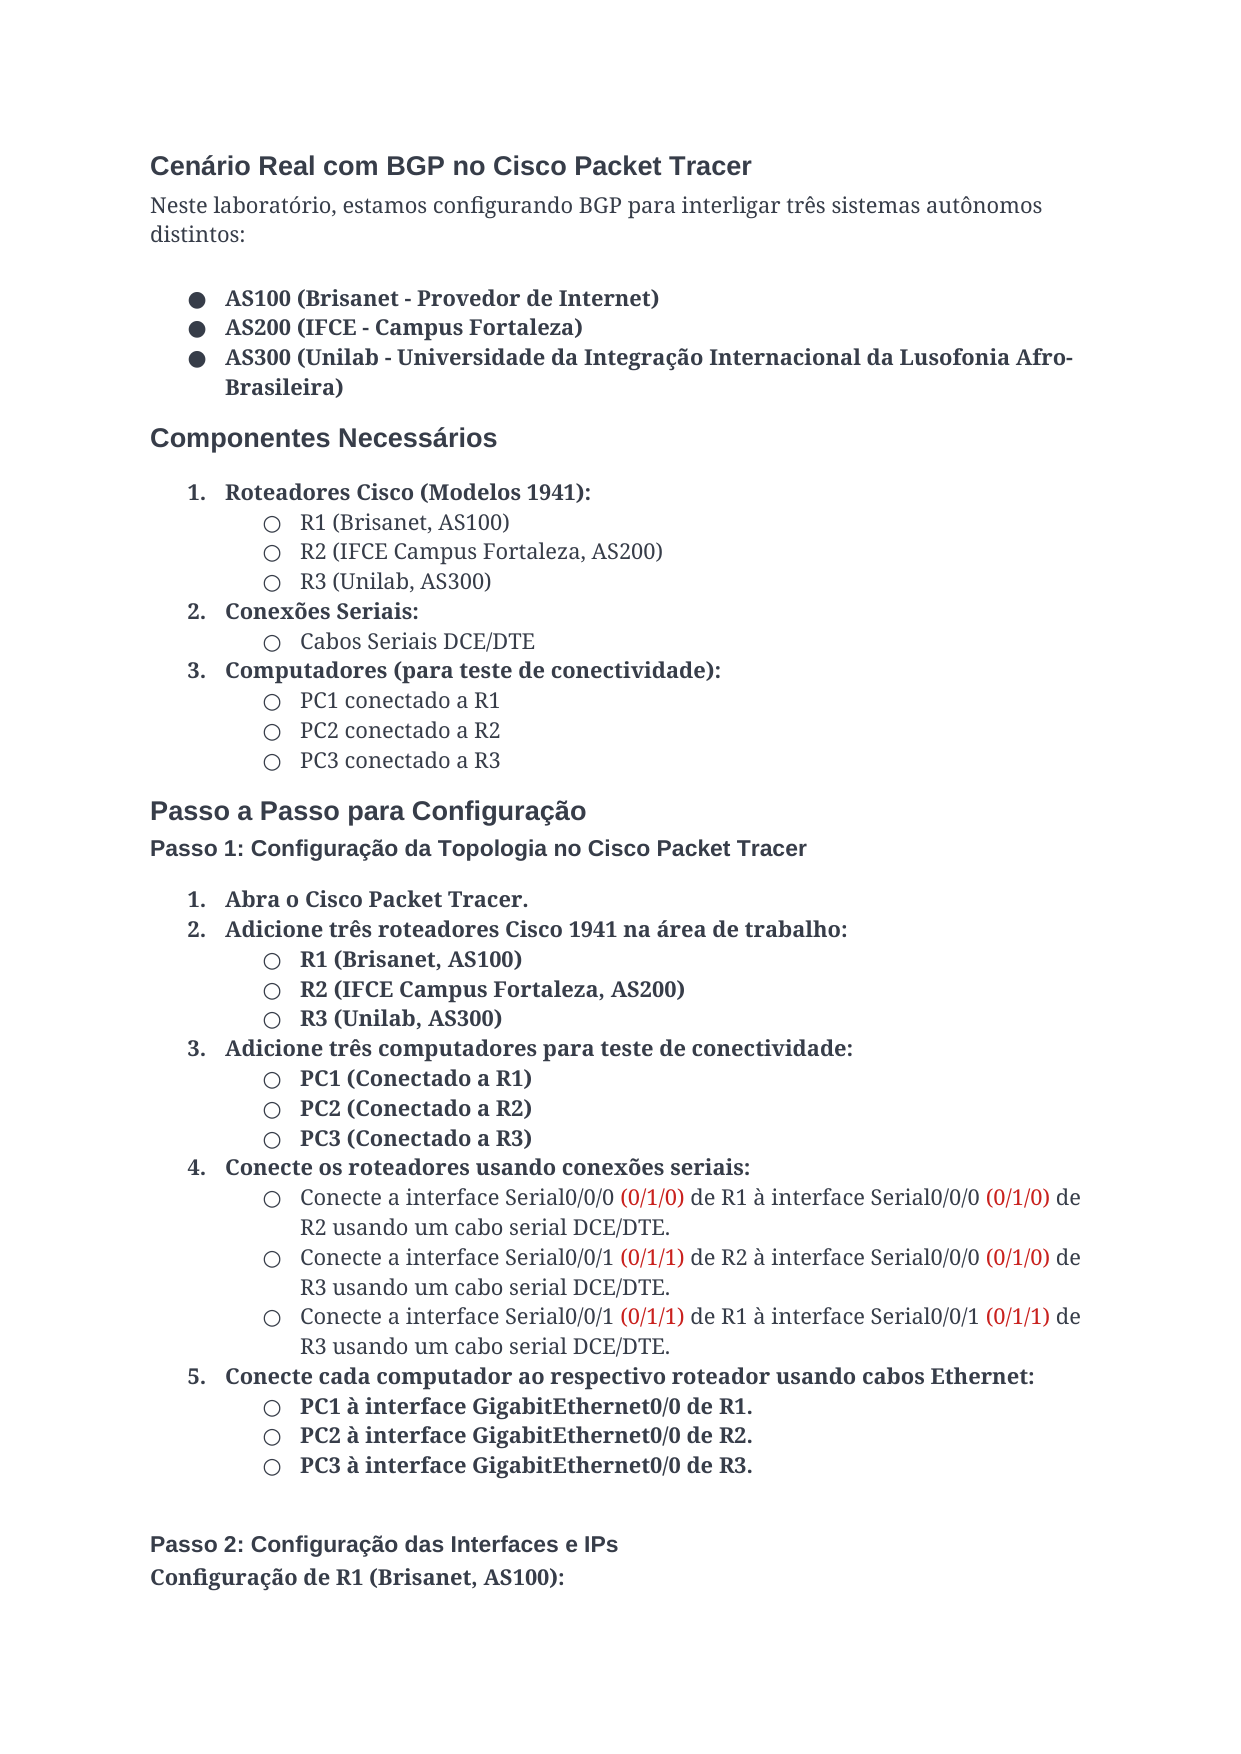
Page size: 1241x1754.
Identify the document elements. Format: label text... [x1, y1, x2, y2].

subtitle Passo a Passo para Configuração [150, 795, 1090, 827]
list PC2 à interface GigabitEthernet0/0 de R2. [262, 1421, 1090, 1450]
list PC2 (Conectado a R2) [262, 1093, 1090, 1123]
list PC3 (Conectado a R3) [262, 1123, 1090, 1152]
list Adicione três roteadores Cisco 1941 na área de trabalho: [187, 914, 1090, 944]
list Cabos Seriais DCE/DTE [262, 626, 1090, 655]
list AS200 (IFCE - Campus Fortaleza) [187, 312, 1090, 342]
subtitle Passo 2: Configuração das Interfaces e IPs [150, 1531, 1090, 1558]
list Conecte a interface Serial0/0/1 (0/1/1) de R1 à interface Serial0/0/1 (0/1/1) de R3 usando um cabo serial DCE/DTE. [262, 1301, 1090, 1361]
list PC1 à interface GigabitEthernet0/0 de R1. [262, 1391, 1090, 1421]
list Abra o Cisco Packet Tracer. [187, 884, 1090, 914]
list PC1 (Conectado a R1) [262, 1063, 1090, 1093]
list R2 (IFCE Campus Fortaleza, AS200) [262, 536, 1090, 566]
subtitle Componentes Necessários [150, 422, 1090, 454]
list Roteadores Cisco (Modelos 1941): [187, 477, 1090, 506]
list PC3 conectado a R3 [262, 745, 1090, 774]
list R3 (Unilab, AS300) [262, 1003, 1090, 1033]
list PC2 conectado a R2 [262, 715, 1090, 745]
list Conecte cada computador ao respectivo roteador usando cabos Ethernet: [187, 1361, 1090, 1391]
list Conecte a interface Serial0/0/0 (0/1/0) de R1 à interface Serial0/0/0 (0/1/0) de R2 usando um cabo serial DCE/DTE. [262, 1182, 1090, 1242]
text Neste laboratório, estamos configurando BGP para interligar três sistemas autônomos distintos: [150, 189, 1090, 249]
subtitle Cenário Real com BGP no Cisco Packet Tracer [150, 150, 1090, 181]
list PC3 à interface GigabitEthernet0/0 de R3. [262, 1450, 1090, 1480]
list PC1 conectado a R1 [262, 685, 1090, 715]
list Adicione três computadores para teste de conectividade: [187, 1033, 1090, 1063]
list Conecte os roteadores usando conexões seriais: [187, 1152, 1090, 1182]
list Computadores (para teste de conectividade): [187, 655, 1090, 685]
list R1 (Brisanet, AS100) [262, 944, 1090, 974]
text Configuração de R1 (Brisanet, AS100): [150, 1562, 1090, 1592]
list R3 (Unilab, AS300) [262, 566, 1090, 596]
list Conecte a interface Serial0/0/1 (0/1/1) de R2 à interface Serial0/0/0 (0/1/0) de R3 usando um cabo serial DCE/DTE. [262, 1242, 1090, 1301]
list AS300 (Unilab - Universidade da Integração Internacional da Lusofonia Afro-Brasileira) [187, 342, 1090, 402]
list R2 (IFCE Campus Fortaleza, AS200) [262, 974, 1090, 1003]
list R1 (Brisanet, AS100) [262, 506, 1090, 536]
list Conexões Seriais: [187, 596, 1090, 626]
subtitle Passo 1: Configuração da Topologia no Cisco Packet Tracer [150, 835, 1090, 861]
list AS100 (Brisanet - Provedor de Internet) [187, 282, 1090, 312]
